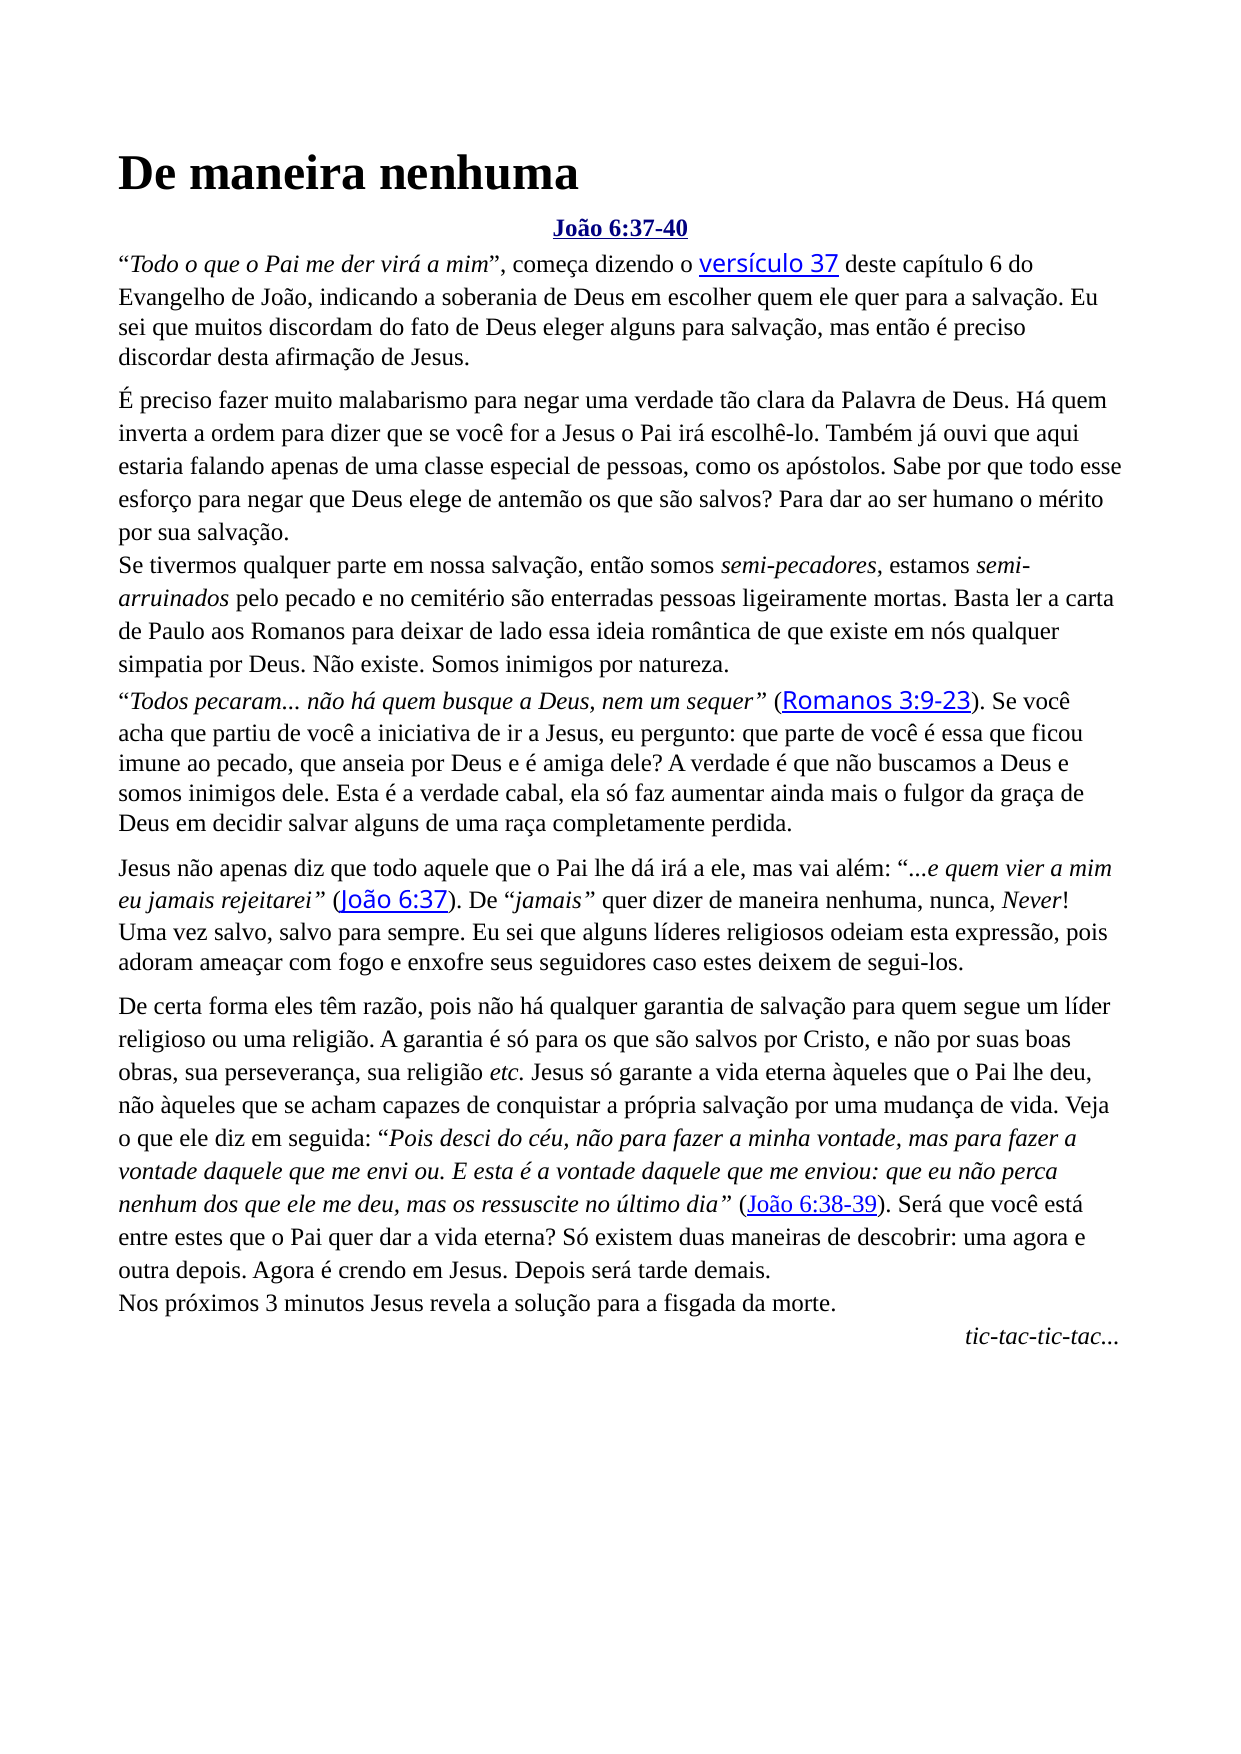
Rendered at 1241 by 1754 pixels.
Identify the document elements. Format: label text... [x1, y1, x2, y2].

text João 6:37-40 [118, 213, 1122, 242]
text De certa forma eles têm razão, pois não há qualquer garantia de salvação para quem segue um líder religioso ou uma religião. A garantia é só para os que são salvos por Cristo, e não por suas boas obras, sua perseverança, sua religião etc. Jesus só garante a vida eterna àqueles que o Pai lhe deu, não àqueles que se acham capazes de conquistar a própria salvação por uma mudança de vida. Veja o que ele diz em seguida: “Pois desci do céu, não para fazer a minha vontade, mas para fazer a vontade daquele que me envi ou. E esta é a vontade daquele que me enviou: que eu não perca nenhum dos que ele me deu, mas os ressuscite no último dia” (João 6:38-39). Será que você está entre estes que o Pai quer dar a vida eterna? Só existem duas maneiras de descobrir: uma agora e outra depois. Agora é crendo em Jesus. Depois será tarde demais. [118, 991, 1122, 1284]
text Jesus não apenas diz que todo aquele que o Pai lhe dá irá a ele, mas vai além: “...e quem vier a mim eu jamais rejeitarei” (João 6:37). De “jamais” quer dizer de maneira nenhuma, nunca, Never! Uma vez salvo, salvo para sempre. Eu sei que alguns líderes religiosos odeiam esta expressão, pois adoram ameaçar com fogo e enxofre seus seguidores caso estes deixem de segui-los. [118, 852, 1122, 976]
text Se tivermos qualquer parte em nossa salvação, então somos semi-pecadores, estamos semi-arruinados pelo pecado e no cemitério são enterradas pessoas ligeiramente mortas. Basta ler a carta de Paulo aos Romanos para deixar de lado essa ideia romântica de que existe em nós qualquer simpatia por Deus. Não existe. Somos inimigos por natureza. [118, 550, 1122, 678]
text tic-tac-tic-tac... [118, 1321, 1122, 1350]
text É preciso fazer muito malabarismo para negar uma verdade tão clara da Palavra de Deus. Há quem inverta a ordem para dizer que se você for a Jesus o Pai irá escolhê-lo. Também já ouvi que aqui estaria falando apenas de uma classe especial de pessoas, como os apóstolos. Sabe por que todo esse esforço para negar que Deus elege de antemão os que são salvos? Para dar ao ser humano o mérito por sua salvação. [118, 385, 1122, 546]
text “Todos pecaram... não há quem busque a Deus, nem um sequer” (Romanos 3:9-23). Se você acha que partiu de você a iniciativa de ir a Jesus, eu pergunto: que parte de você é essa que ficou imune ao pecado, que anseia por Deus e é amiga dele? A verdade é que não buscamos a Deus e somos inimigos dele. Esta é a verdade cabal, ela só faz aumentar ainda mais o fulgor da graça de Deus em decidir salvar alguns de uma raça completamente perdida. [118, 682, 1122, 837]
text “Todo o que o Pai me der virá a mim”, começa dizendo o versículo 37 deste capítulo 6 do Evangelho de João, indicando a soberania de Deus em escolher quem ele quer para a salvação. Eu sei que muitos discordam do fato de Deus eleger alguns para salvação, mas então é preciso discordar desta afirmação de Jesus. [118, 246, 1122, 371]
text Nos próximos 3 minutos Jesus revela a solução para a fisgada da morte. [118, 1288, 1122, 1317]
subtitle De maneira nenhuma [118, 143, 1122, 201]
